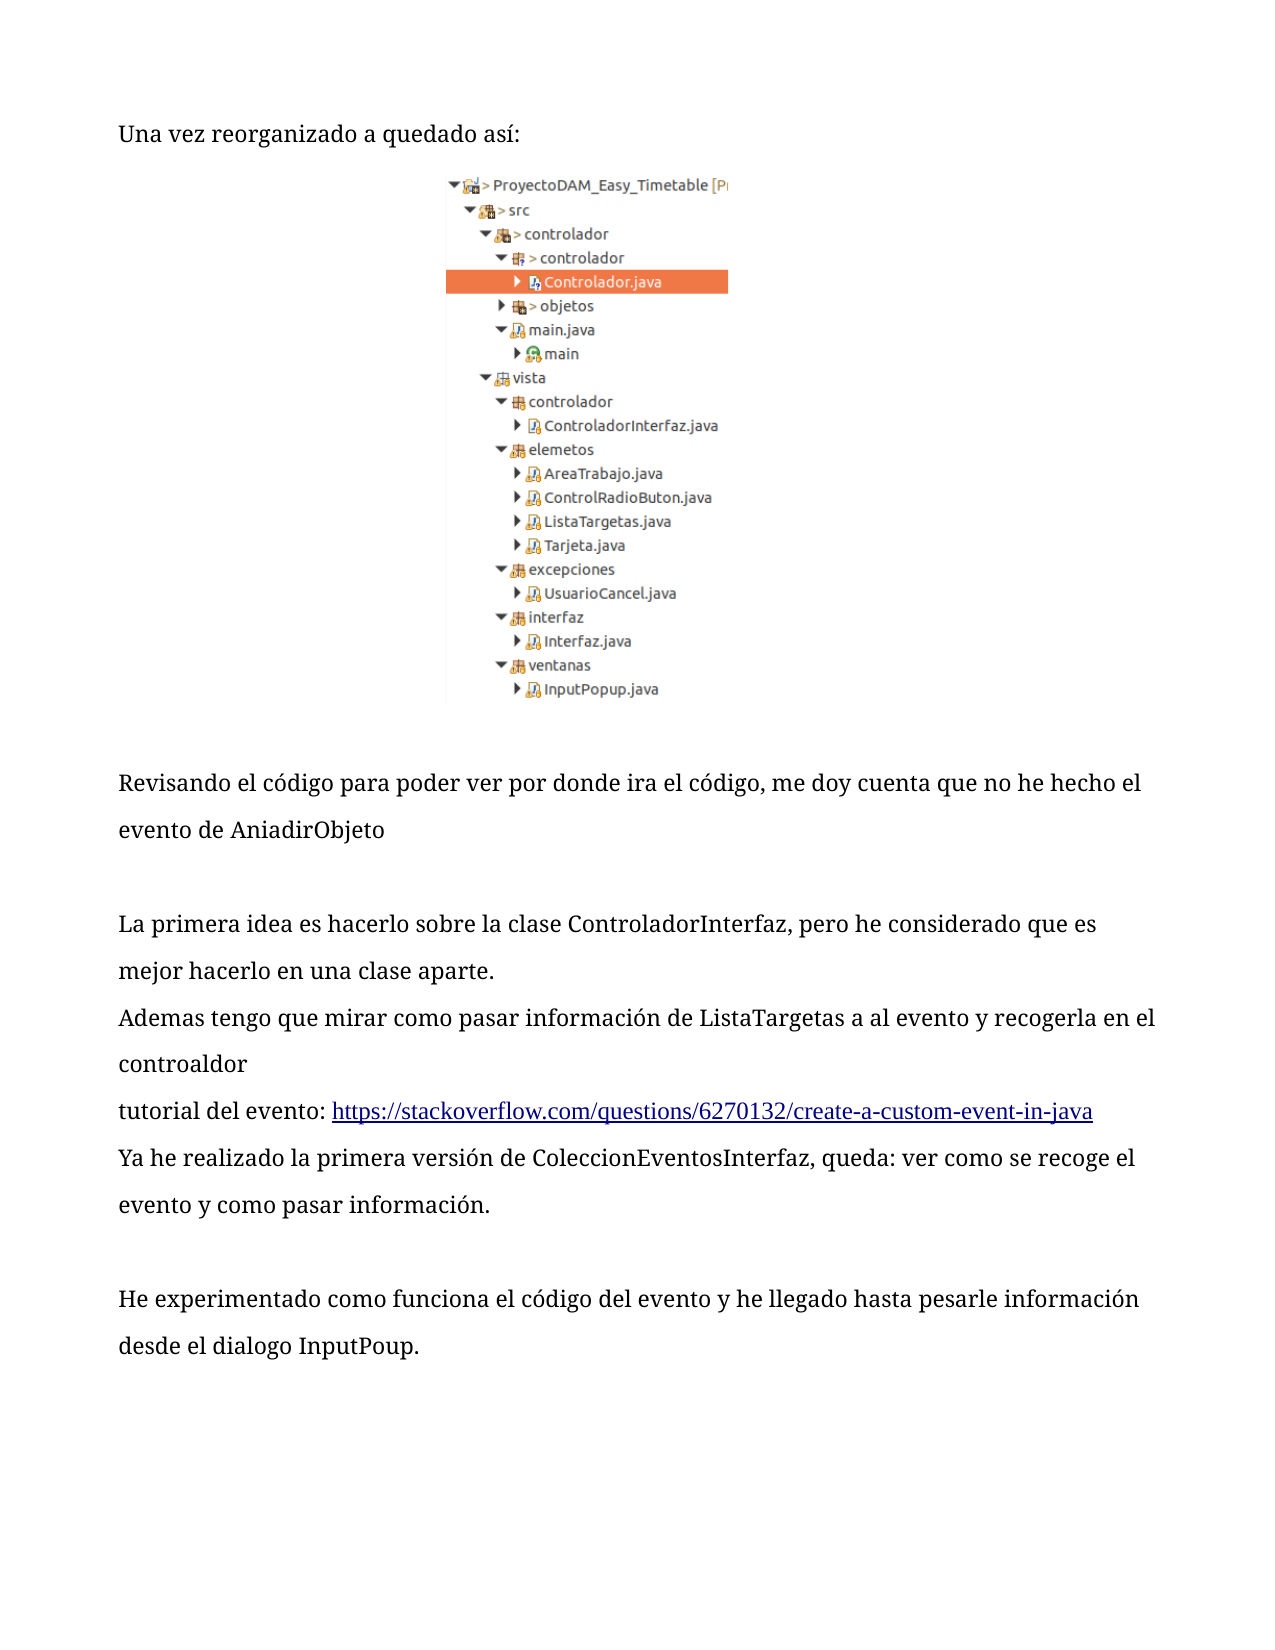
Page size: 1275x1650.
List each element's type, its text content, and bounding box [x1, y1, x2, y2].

text Una vez reorganizado a quedado así: [118, 118, 1157, 149]
text La primera idea es hacerlo sobre la clase ControladorInterfaz, pero he considerado que es mejor hacerlo en una clase aparte. [118, 908, 1157, 986]
picture [445, 175, 729, 705]
text Revisando el código para poder ver por donde ira el código, me doy cuenta que no he hecho el evento de AniadirObjeto [118, 767, 1157, 845]
text Ya he realizado la primera versión de ColeccionEventosInterfaz, queda: ver como se recoge el evento y como pasar información. [118, 1142, 1157, 1220]
text He experimentado como funciona el código del evento y he llegado hasta pesarle información desde el dialogo InputPoup. [118, 1283, 1157, 1361]
text Ademas tengo que mirar como pasar información de ListaTargetas a al evento y recogerla en el controaldor [118, 1002, 1157, 1080]
text tutorial del evento: https://stackoverflow.com/questions/6270132/create-a-custom-event-in-java [118, 1095, 1157, 1127]
